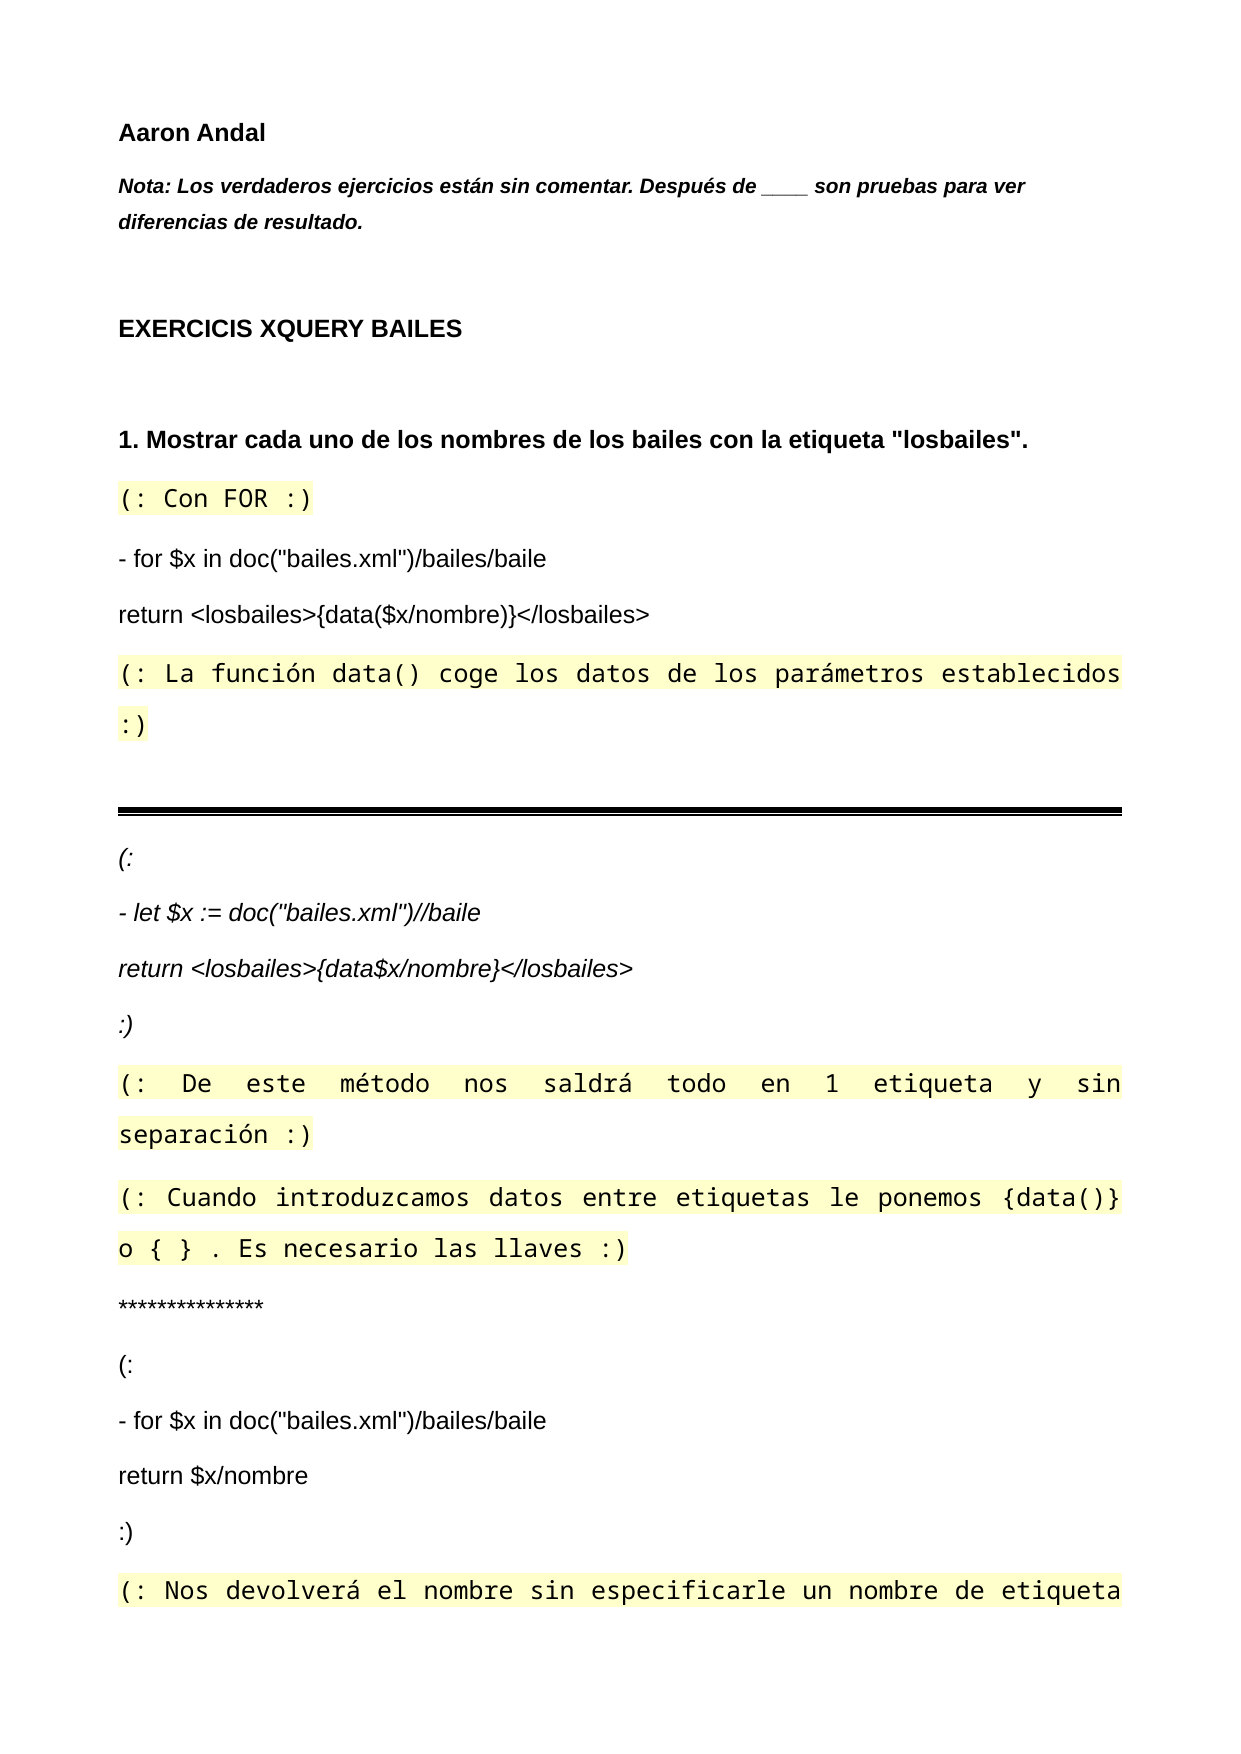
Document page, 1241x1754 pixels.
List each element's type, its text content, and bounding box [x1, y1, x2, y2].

text - for $x in doc("bailes.xml")/bailes/baile [118, 544, 1122, 573]
text - for $x in doc("bailes.xml")/bailes/baile [118, 1406, 1122, 1434]
text (: La función data() coge los datos de los parámetros establecidos :) [118, 655, 1122, 741]
text (: [118, 843, 1122, 871]
text Aaron Andal [118, 118, 1122, 147]
text return $x/nombre [118, 1461, 1122, 1490]
text EXERCICIS XQUERY BAILES [118, 314, 1122, 342]
text return <losbailes>{data$x/nombre}</losbailes> [118, 954, 1122, 983]
text - let $x := doc("bailes.xml")//baile [118, 898, 1122, 927]
text return <losbailes>{data($x/nombre)}</losbailes> [118, 600, 1122, 628]
text (: Cuando introduzcamos datos entre etiquetas le ponemos {data()} o { } . Es necesario las llaves :) [118, 1180, 1122, 1265]
text Nota: Los verdaderos ejercicios están sin comentar. Después de ____ son pruebas para ver diferencias de resultado. [118, 174, 1122, 234]
text (: Con FOR :) [118, 481, 1122, 515]
text (: [118, 1350, 1122, 1379]
text :) [118, 1517, 1122, 1546]
text :) [118, 1009, 1122, 1038]
text (: Nos devolverá el nombre sin especificarle un nombre de etiqueta [118, 1572, 1122, 1607]
text (: De este método nos saldrá todo en 1 etiqueta y sin separación :) [118, 1065, 1122, 1150]
text *************** [118, 1294, 1122, 1323]
text 1. Mostrar cada uno de los nombres de los bailes con la etiqueta "losbailes". [118, 425, 1122, 454]
